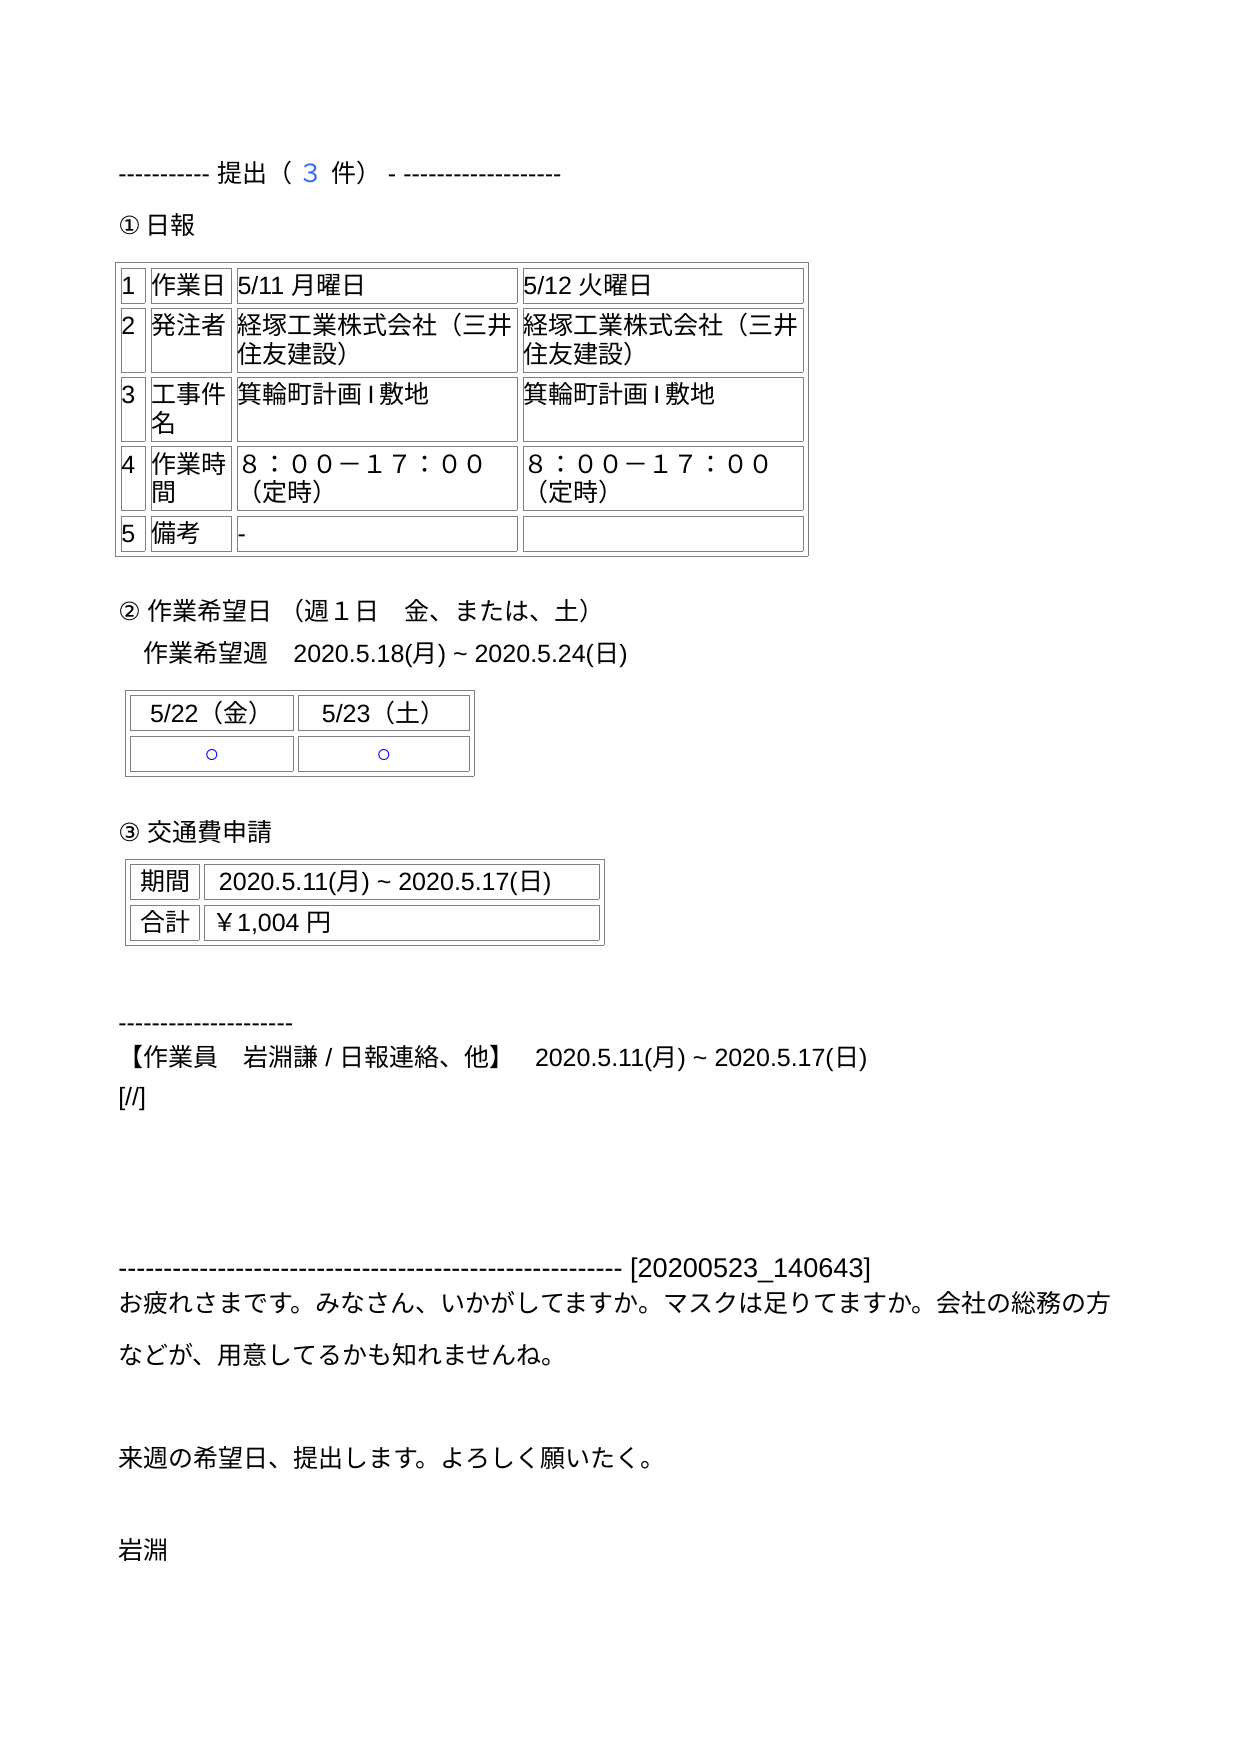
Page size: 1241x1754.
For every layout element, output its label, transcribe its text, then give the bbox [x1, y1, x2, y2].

table_header 1 [118, 263, 148, 303]
table_cell 工事件名 [148, 372, 234, 441]
text 【作業員 岩淵謙 / 日報連絡、他】 2020.5.11(月) ~ 2020.5.17(日) [118, 1043, 1122, 1071]
table_header 5/23（土） [296, 691, 471, 730]
table_cell ○ [296, 730, 471, 771]
table_cell [524, 517, 803, 551]
text お疲れさまです。みなさん、いかがしてますか。マスクは足りてますか。会社の総務の方などが、用意してるかも知れませんね。 [118, 1289, 1122, 1369]
table_cell - [234, 510, 520, 551]
text [//] [118, 1082, 1122, 1111]
table_cell - [238, 517, 517, 551]
table_cell ８：００－１７：００ （定時） [234, 441, 520, 510]
table_cell 発注者 [148, 303, 234, 372]
table_cell 2 [118, 303, 148, 372]
table_cell ８：００－１７：００ （定時） [520, 441, 806, 510]
table_cell 5 [118, 510, 148, 551]
table_header 2020.5.11(月) ~ 2020.5.17(日) [202, 860, 602, 899]
table_cell 経塚工業株式会社（三井住友建設） [234, 303, 520, 372]
table_header 作業日 [148, 263, 234, 303]
table_cell 備考 [148, 510, 234, 551]
table_cell 経塚工業株式会社（三井住友建設） [520, 303, 806, 372]
text ③ 交通費申請 [118, 817, 1122, 846]
text 来週の希望日、提出します。よろしく願いたく。 [118, 1443, 1122, 1472]
text -------------------------------------------------------- [20200523_140643] [118, 1252, 1122, 1283]
text --------------------- [118, 1008, 1122, 1037]
text 作業希望週 2020.5.18(月) ~ 2020.5.24(日) [118, 638, 1122, 667]
table_cell 3 [118, 372, 148, 441]
table_cell 作業時間 [148, 441, 234, 510]
text ①日報 [118, 211, 1122, 239]
table_header 期間 [128, 860, 202, 899]
text 岩淵 [118, 1536, 1122, 1565]
table_cell ○ [128, 730, 296, 771]
table_cell 合計 [128, 899, 202, 939]
table_cell [520, 510, 806, 551]
table_header 5/11 月曜日 [234, 263, 520, 303]
table_header 5/12 火曜日 [520, 263, 806, 303]
table_cell 箕輪町計画I敷地 [520, 372, 806, 441]
table_header 5/22（金） [128, 691, 296, 730]
table_cell 箕輪町計画I敷地 [234, 372, 520, 441]
text ② 作業希望日 （週１日 金、または、土） [118, 597, 1122, 626]
table_cell ￥1,004 円 [202, 899, 602, 939]
table_cell 4 [118, 441, 148, 510]
text ----------- 提出（ ３ 件） - ------------------- [118, 159, 1122, 188]
